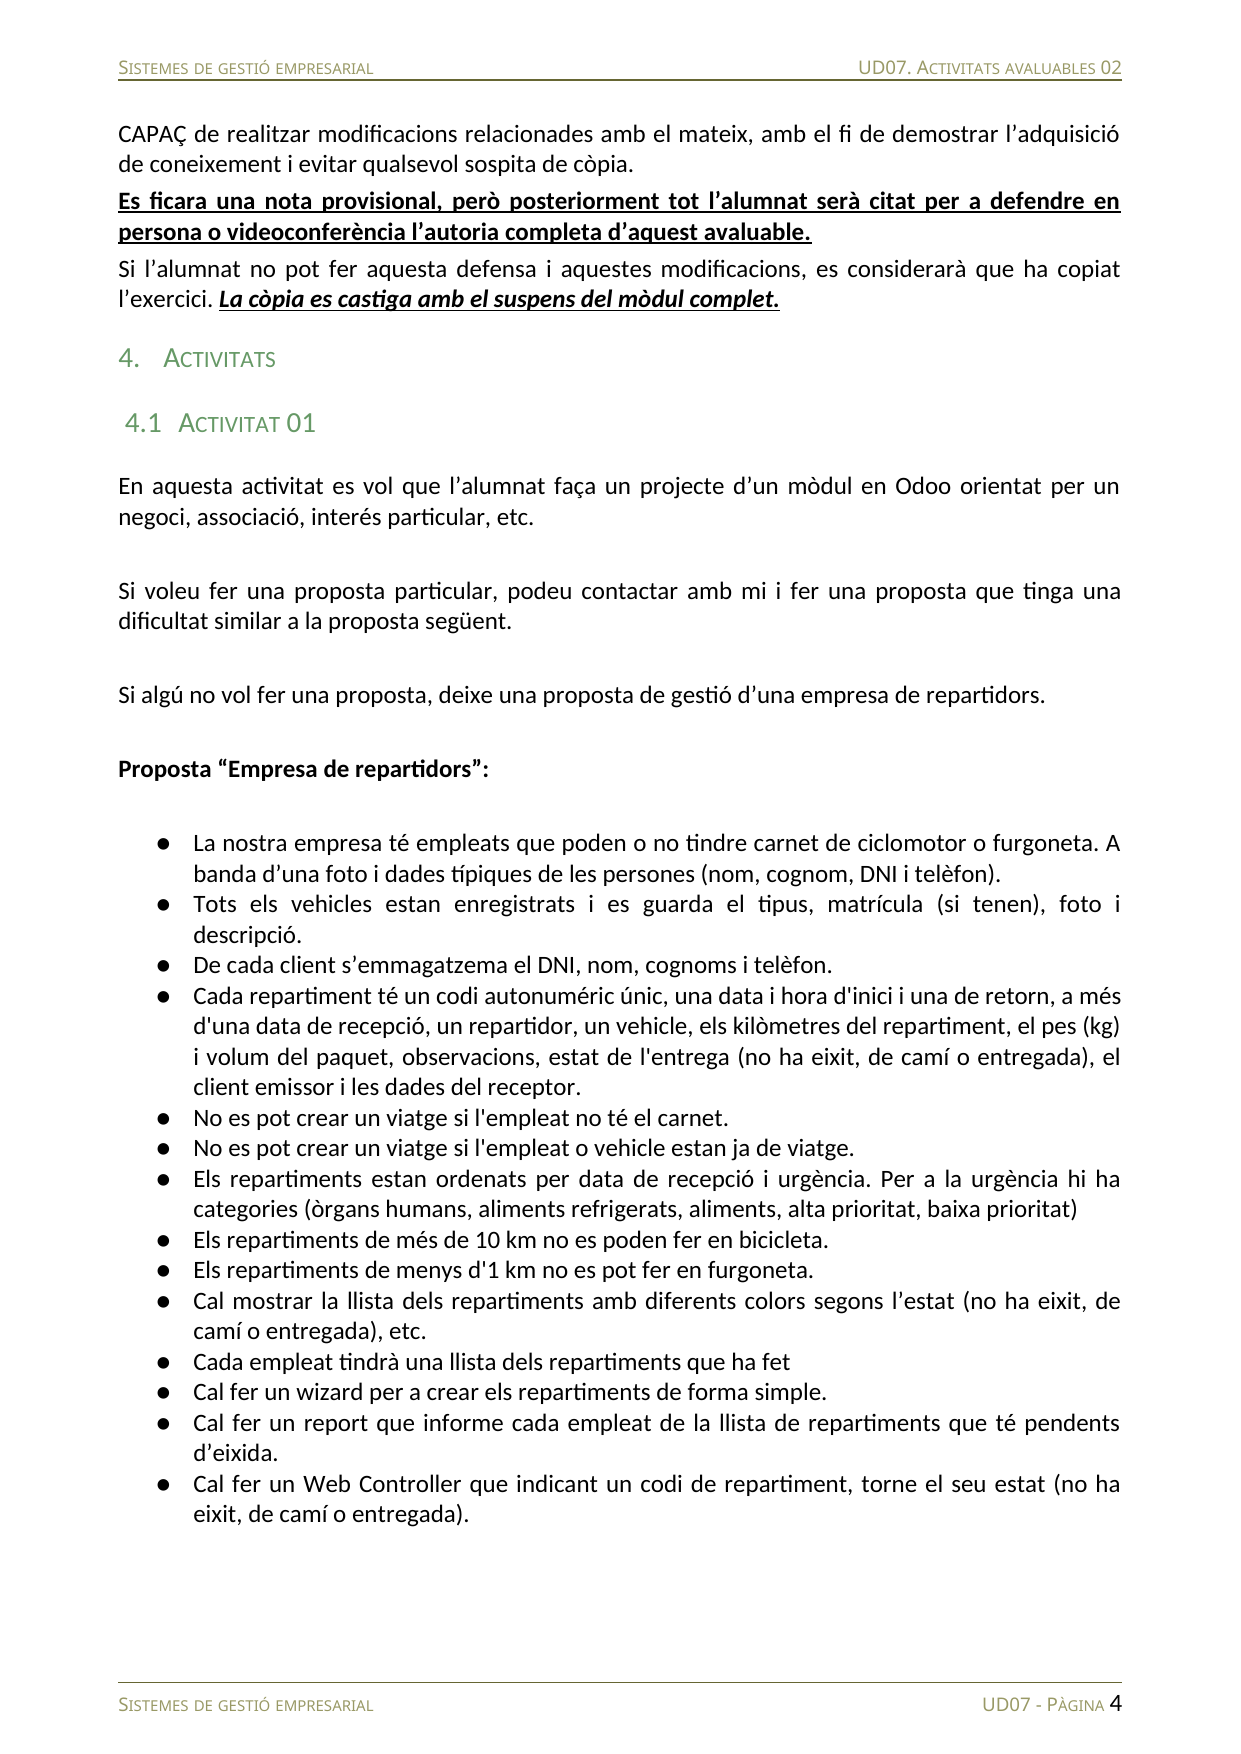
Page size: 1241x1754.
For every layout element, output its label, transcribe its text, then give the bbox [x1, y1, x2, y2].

text Si voleu fer una proposta particular, podeu contactar amb mi i fer una proposta que tinga una dificultat similar a la proposta següent. [118, 575, 1122, 636]
list Tots els vehicles estan enregistrats i es guarda el tipus, matrícula (si tenen), foto i descripció. [156, 888, 1122, 949]
list Cada empleat tindrà una llista dels repartiments que ha fet [156, 1346, 1122, 1377]
text Proposta “Empresa de repartidors”: [118, 753, 1122, 784]
list Cal fer un wizard per a crear els repartiments de forma simple. [156, 1377, 1122, 1407]
text CAPAÇ de realitzar modificacions relacionades amb el mateix, amb el fi de demostrar l’adquisició de coneixement i evitar qualsevol sospita de còpia. [118, 118, 1122, 179]
list Cal fer un Web Controller que indicant un codi de repartiment, torne el seu estat (no ha eixit, de camí o entregada). [156, 1468, 1122, 1529]
list No es pot crear un viatge si l'empleat o vehicle estan ja de viatge. [156, 1132, 1122, 1163]
list La nostra empresa té empleats que poden o no tindre carnet de ciclomotor o furgoneta. A banda d’una foto i dades típiques de les persones (nom, cognom, DNI i telèfon). [156, 827, 1122, 888]
list Cada repartiment té un codi autonuméric únic, una data i hora d'inici i una de retorn, a més d'una data de recepció, un repartidor, un vehicle, els kilòmetres del repartiment, el pes (kg) i volum del paquet, observacions, estat de l'entrega (no ha eixit, de camí o entregada), el client emissor i les dades del receptor. [156, 980, 1122, 1102]
list De cada client s’emmagatzema el DNI, nom, cognoms i telèfon. [156, 949, 1122, 980]
subtitle Activitat 01 [118, 404, 1122, 440]
list Cal fer un report que informe cada empleat de la llista de repartiments que té pendents d’eixida. [156, 1407, 1122, 1468]
list Cal mostrar la llista dels repartiments amb diferents colors segons l’estat (no ha eixit, de camí o entregada), etc. [156, 1285, 1122, 1346]
list Els repartiments de menys d'1 km no es pot fer en furgoneta. [156, 1254, 1122, 1285]
list Els repartiments de més de 10 km no es poden fer en bicicleta. [156, 1224, 1122, 1254]
text En aquesta activitat es vol que l’alumnat faça un projecte d’un mòdul en Odoo orientat per un negoci, associació, interés particular, etc. [118, 470, 1122, 531]
text Es ficara una nota provisional, però posteriorment tot l’alumnat serà citat per a defendre en persona o videoconferència l’autoria completa d’aquest avaluable. [118, 186, 1122, 247]
list Els repartiments estan ordenats per data de recepció i urgència. Per a la urgència hi ha categories (òrgans humans, aliments refrigerats, aliments, alta prioritat, baixa prioritat) [156, 1163, 1122, 1224]
text Si l’alumnat no pot fer aquesta defensa i aquestes modificacions, es considerarà que ha copiat l’exercici. La còpia es castiga amb el suspens del mòdul complet. [118, 253, 1122, 314]
list No es pot crear un viatge si l'empleat no té el carnet. [156, 1102, 1122, 1132]
text Si algú no vol fer una proposta, deixe una proposta de gestió d’una empresa de repartidors. [118, 679, 1122, 710]
subtitle Activitats [118, 339, 1122, 374]
